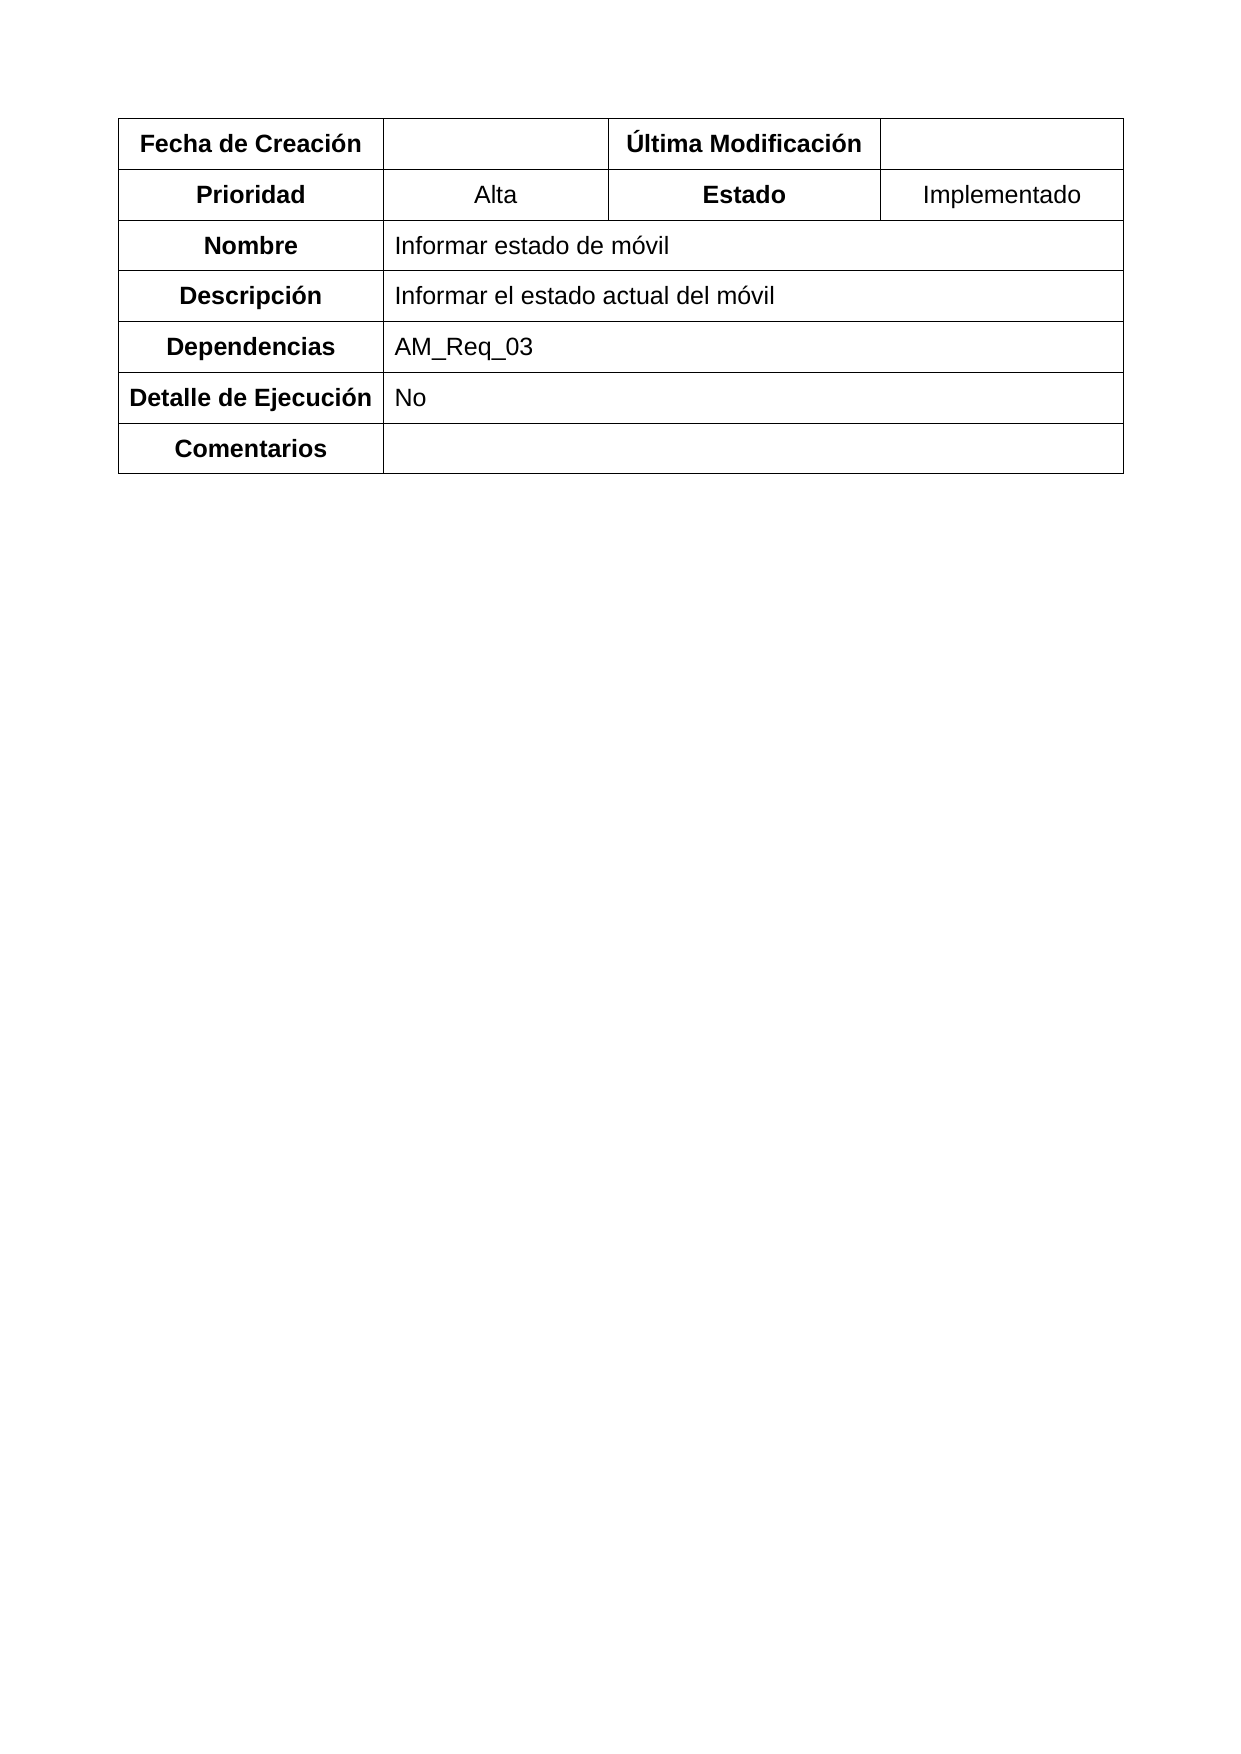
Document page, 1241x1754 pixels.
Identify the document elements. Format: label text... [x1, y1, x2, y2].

table_cell Nombre [119, 221, 383, 270]
table_cell [881, 119, 1123, 169]
table_cell Alta [384, 170, 608, 219]
table_cell Descripción [119, 271, 383, 321]
table_cell Dependencias [119, 322, 383, 372]
table_cell AM_Req_03 [384, 322, 1123, 372]
table_cell [384, 119, 608, 169]
table_cell Fecha de Creación [119, 119, 383, 169]
table_cell Comentarios [119, 424, 383, 473]
table_cell Implementado [881, 170, 1123, 219]
table_cell Última Modificación [609, 119, 880, 169]
table_cell Prioridad [119, 170, 383, 219]
table_cell Detalle de Ejecución [119, 373, 383, 422]
table_cell [384, 424, 1123, 473]
table_cell Informar el estado actual del móvil [384, 271, 1123, 321]
table_cell Estado [609, 170, 880, 219]
table_cell No [384, 373, 1123, 422]
table_cell Informar estado de móvil [384, 221, 1123, 270]
